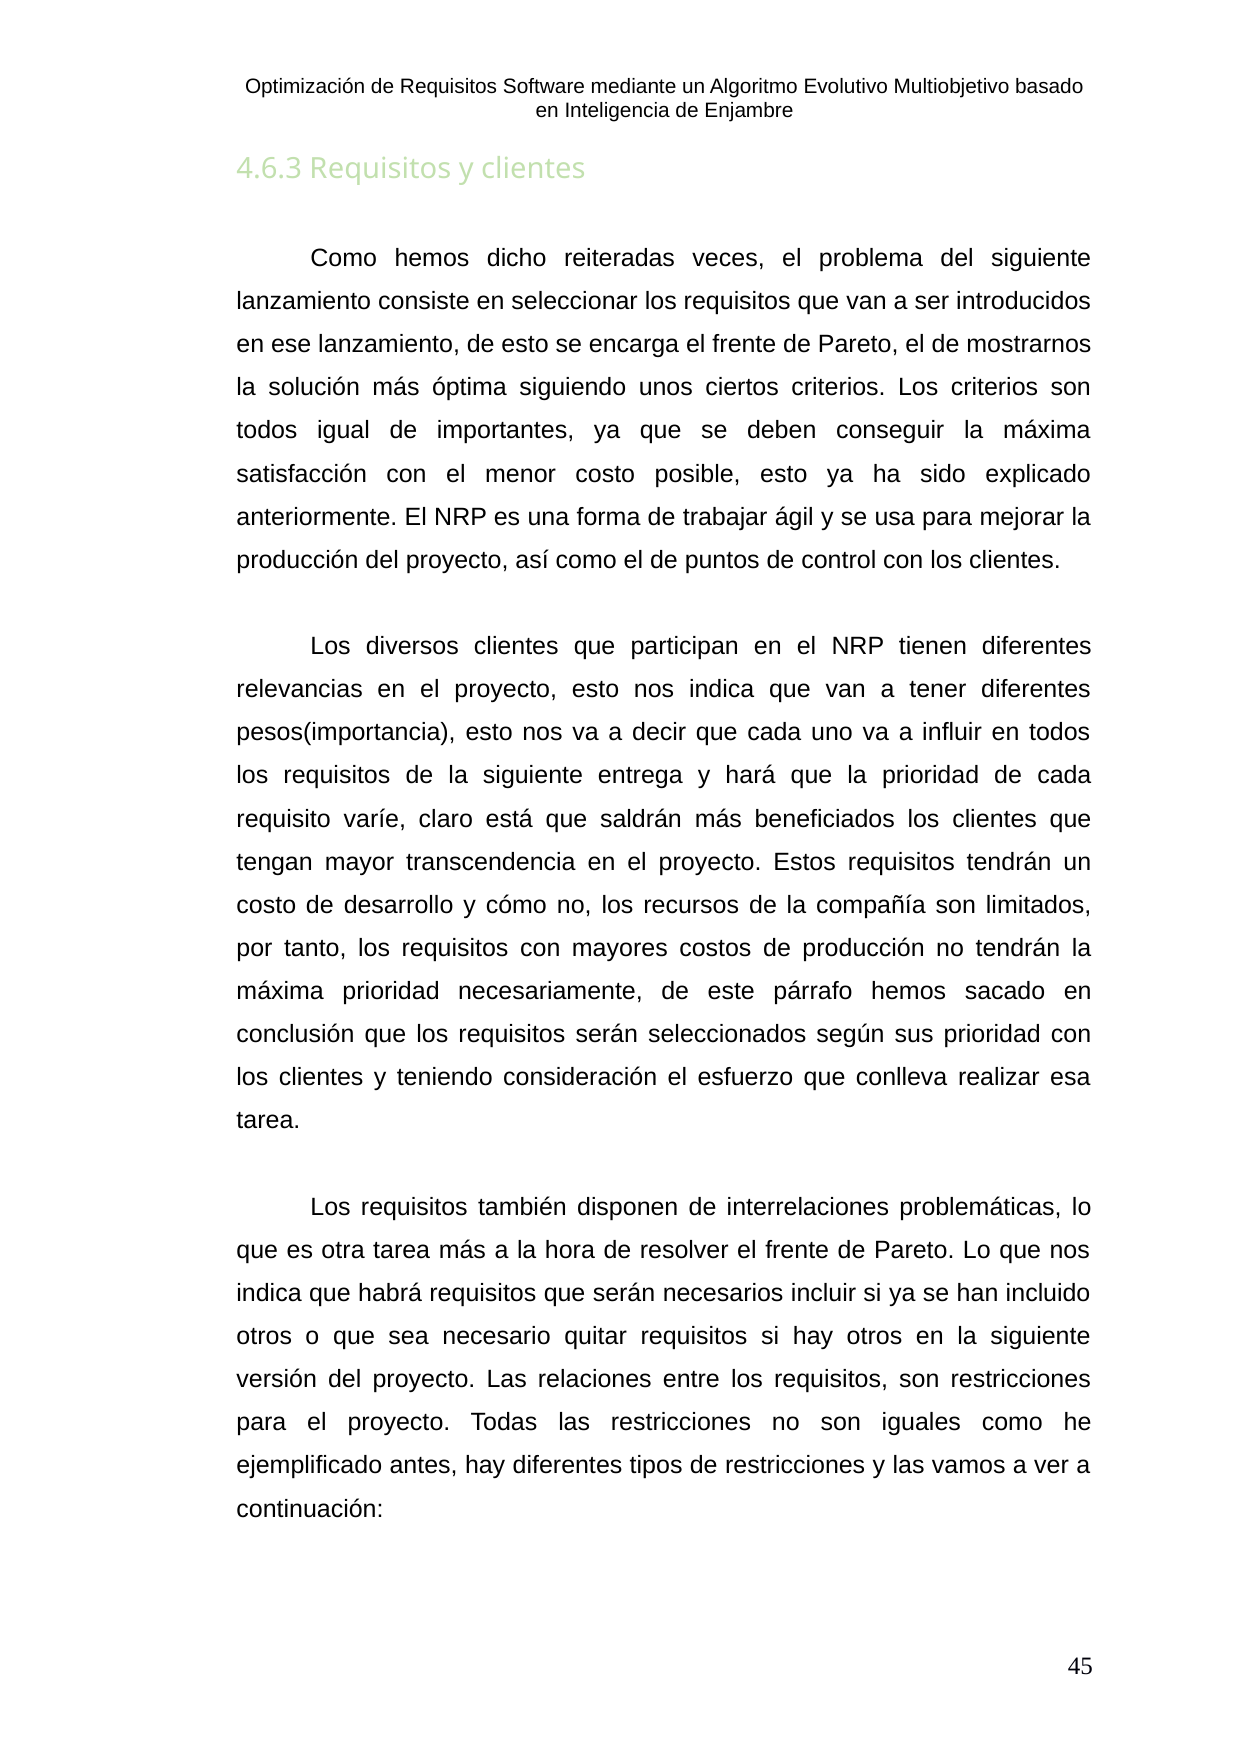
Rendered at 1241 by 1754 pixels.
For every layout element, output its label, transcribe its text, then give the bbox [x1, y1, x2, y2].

text Como hemos dicho reiteradas veces, el problema del siguiente lanzamiento consiste en seleccionar los requisitos que van a ser introducidos en ese lanzamiento, de esto se encarga el frente de Pareto, el de mostrarnos la solución más óptima siguiendo unos ciertos criterios. Los criterios son todos igual de importantes, ya que se deben conseguir la máxima satisfacción con el menor costo posible, esto ya ha sido explicado anteriormente. El NRP es una forma de trabajar ágil y se usa para mejorar la producción del proyecto, así como el de puntos de control con los clientes. [236, 243, 1092, 574]
subtitle 4.6.3 Requisitos y clientes [236, 148, 1092, 187]
text Los diversos clientes que participan en el NRP tienen diferentes relevancias en el proyecto, esto nos indica que van a tener diferentes pesos(importancia), esto nos va a decir que cada uno va a influir en todos los requisitos de la siguiente entrega y hará que la prioridad de cada requisito varíe, claro está que saldrán más beneficiados los clientes que tengan mayor transcendencia en el proyecto. Estos requisitos tendrán un costo de desarrollo y cómo no, los recursos de la compañía son limitados, por tanto, los requisitos con mayores costos de producción no tendrán la máxima prioridad necesariamente, de este párrafo hemos sacado en conclusión que los requisitos serán seleccionados según sus prioridad con los clientes y teniendo consideración el esfuerzo que conlleva realizar esa tarea. [236, 631, 1092, 1134]
text Los requisitos también disponen de interrelaciones problemáticas, lo que es otra tarea más a la hora de resolver el frente de Pareto. Lo que nos indica que habrá requisitos que serán necesarios incluir si ya se han incluido otros o que sea necesario quitar requisitos si hay otros en la siguiente versión del proyecto. Las relaciones entre los requisitos, son restricciones para el proyecto. Todas las restricciones no son iguales como he ejemplificado antes, hay diferentes tipos de restricciones y las vamos a ver a continuación: [236, 1192, 1092, 1522]
